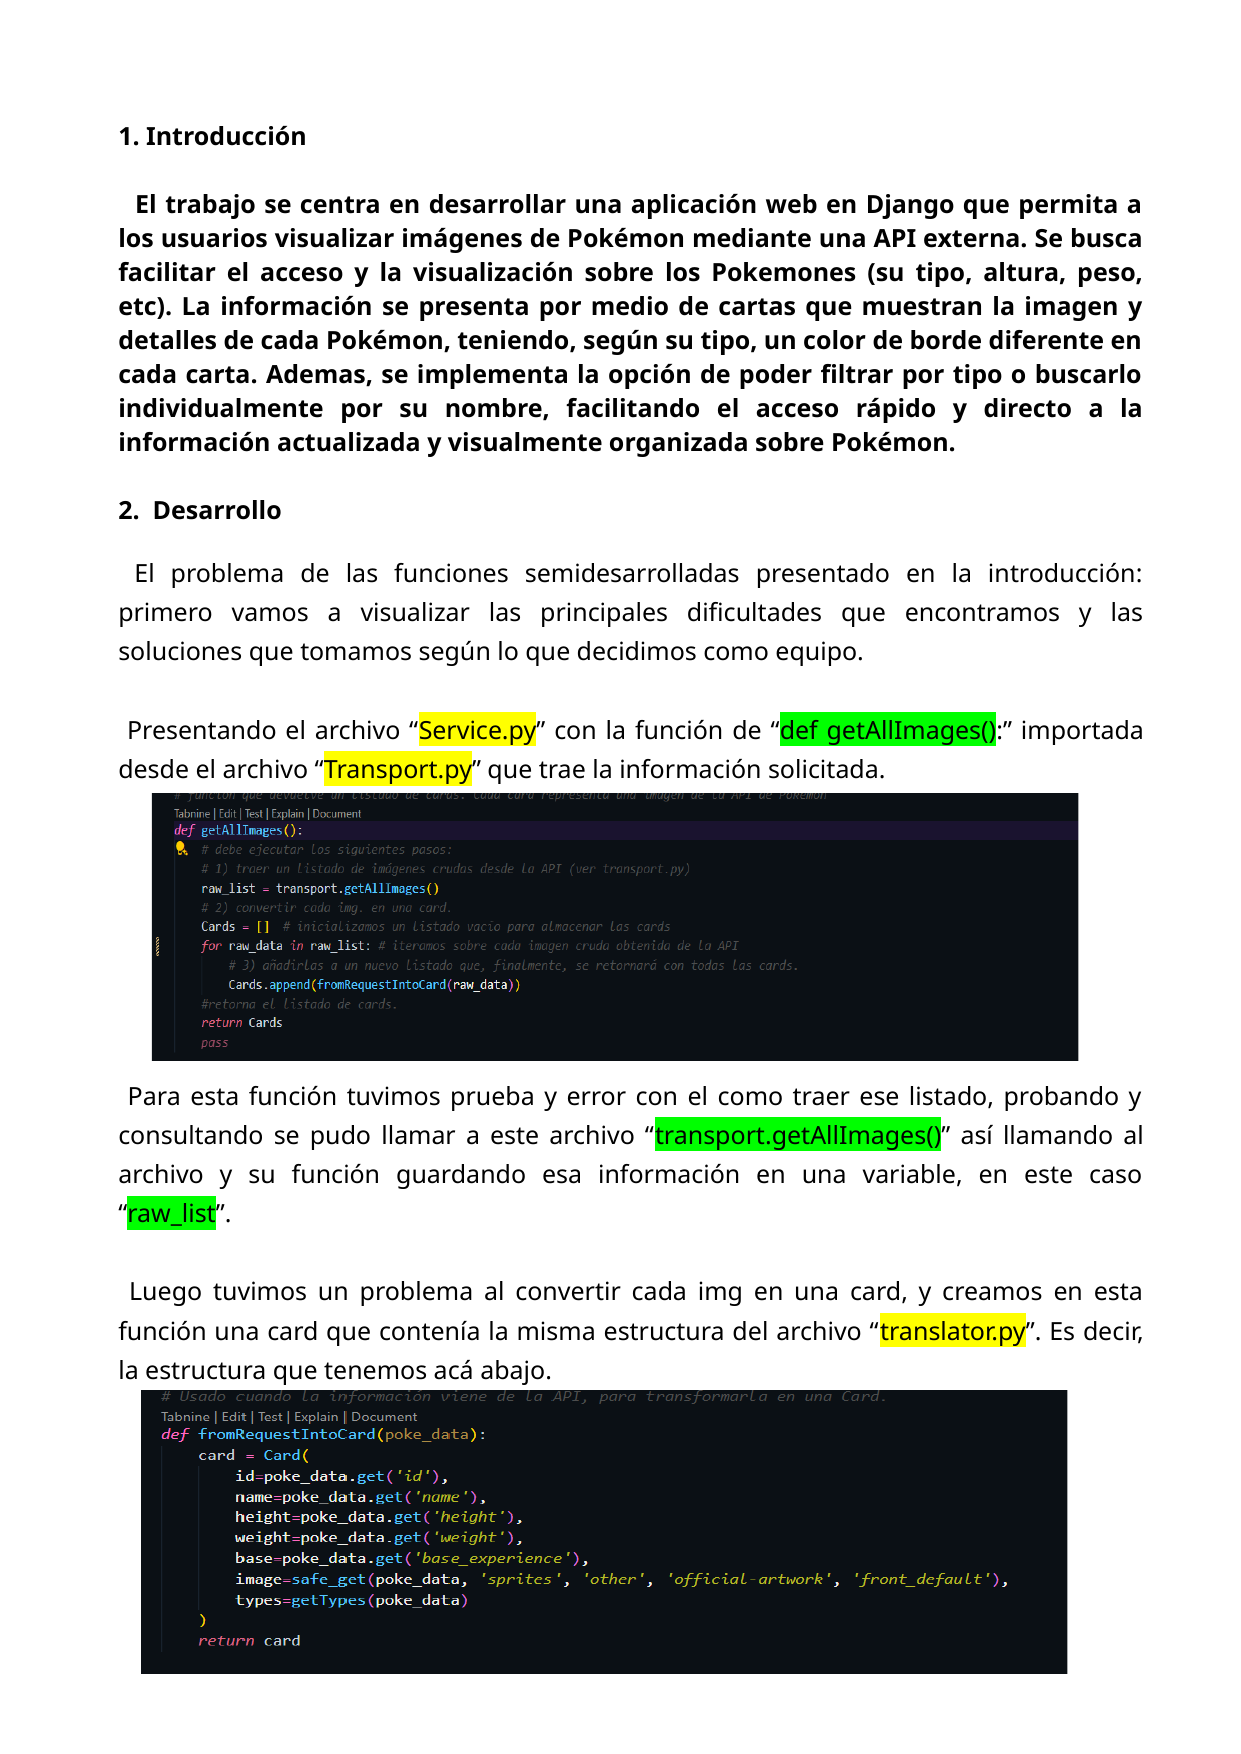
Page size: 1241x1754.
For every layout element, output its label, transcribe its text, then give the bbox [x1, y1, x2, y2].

text Presentando el archivo “Service.py” con la función de “def getAllImages():” importada desde el archivo “Transport.py” que trae la información solicitada. [118, 712, 1144, 786]
text El problema de las funciones semidesarrolladas presentado en la introducción: primero vamos a visualizar las principales dificultades que encontramos y las soluciones que tomamos según lo que decidimos como equipo. [118, 556, 1144, 668]
text Para esta función tuvimos prueba y error con el como traer ese listado, probando y consultando se pudo llamar a este archivo “transport.getAllImages()” así llamando al archivo y su función guardando esa información en una variable, en este caso “raw_list”. [118, 1078, 1144, 1230]
text 2. Desarrollo [118, 493, 1144, 527]
text Luego tuvimos un problema al convertir cada img en una card, y creamos en esta función una card que contenía la misma estructura del archivo “translator.py”. Es decir, la estructura que tenemos acá abajo. [118, 1235, 1144, 1386]
text 1. Introducción [118, 118, 1144, 152]
text El trabajo se centra en desarrollar una aplicación web en Django que permita a los usuarios visualizar imágenes de Pokémon mediante una API externa. Se busca facilitar el acceso y la visualización sobre los Pokemones (su tipo, altura, peso, etc). La información se presenta por medio de cartas que muestran la imagen y detalles de cada Pokémon, teniendo, según su tipo, un color de borde diferente en cada carta. Ademas, se implementa la opción de poder filtrar por tipo o buscarlo individualmente por su nombre, facilitando el acceso rápido y directo a la información actualizada y visualmente organizada sobre Pokémon. [118, 186, 1144, 459]
